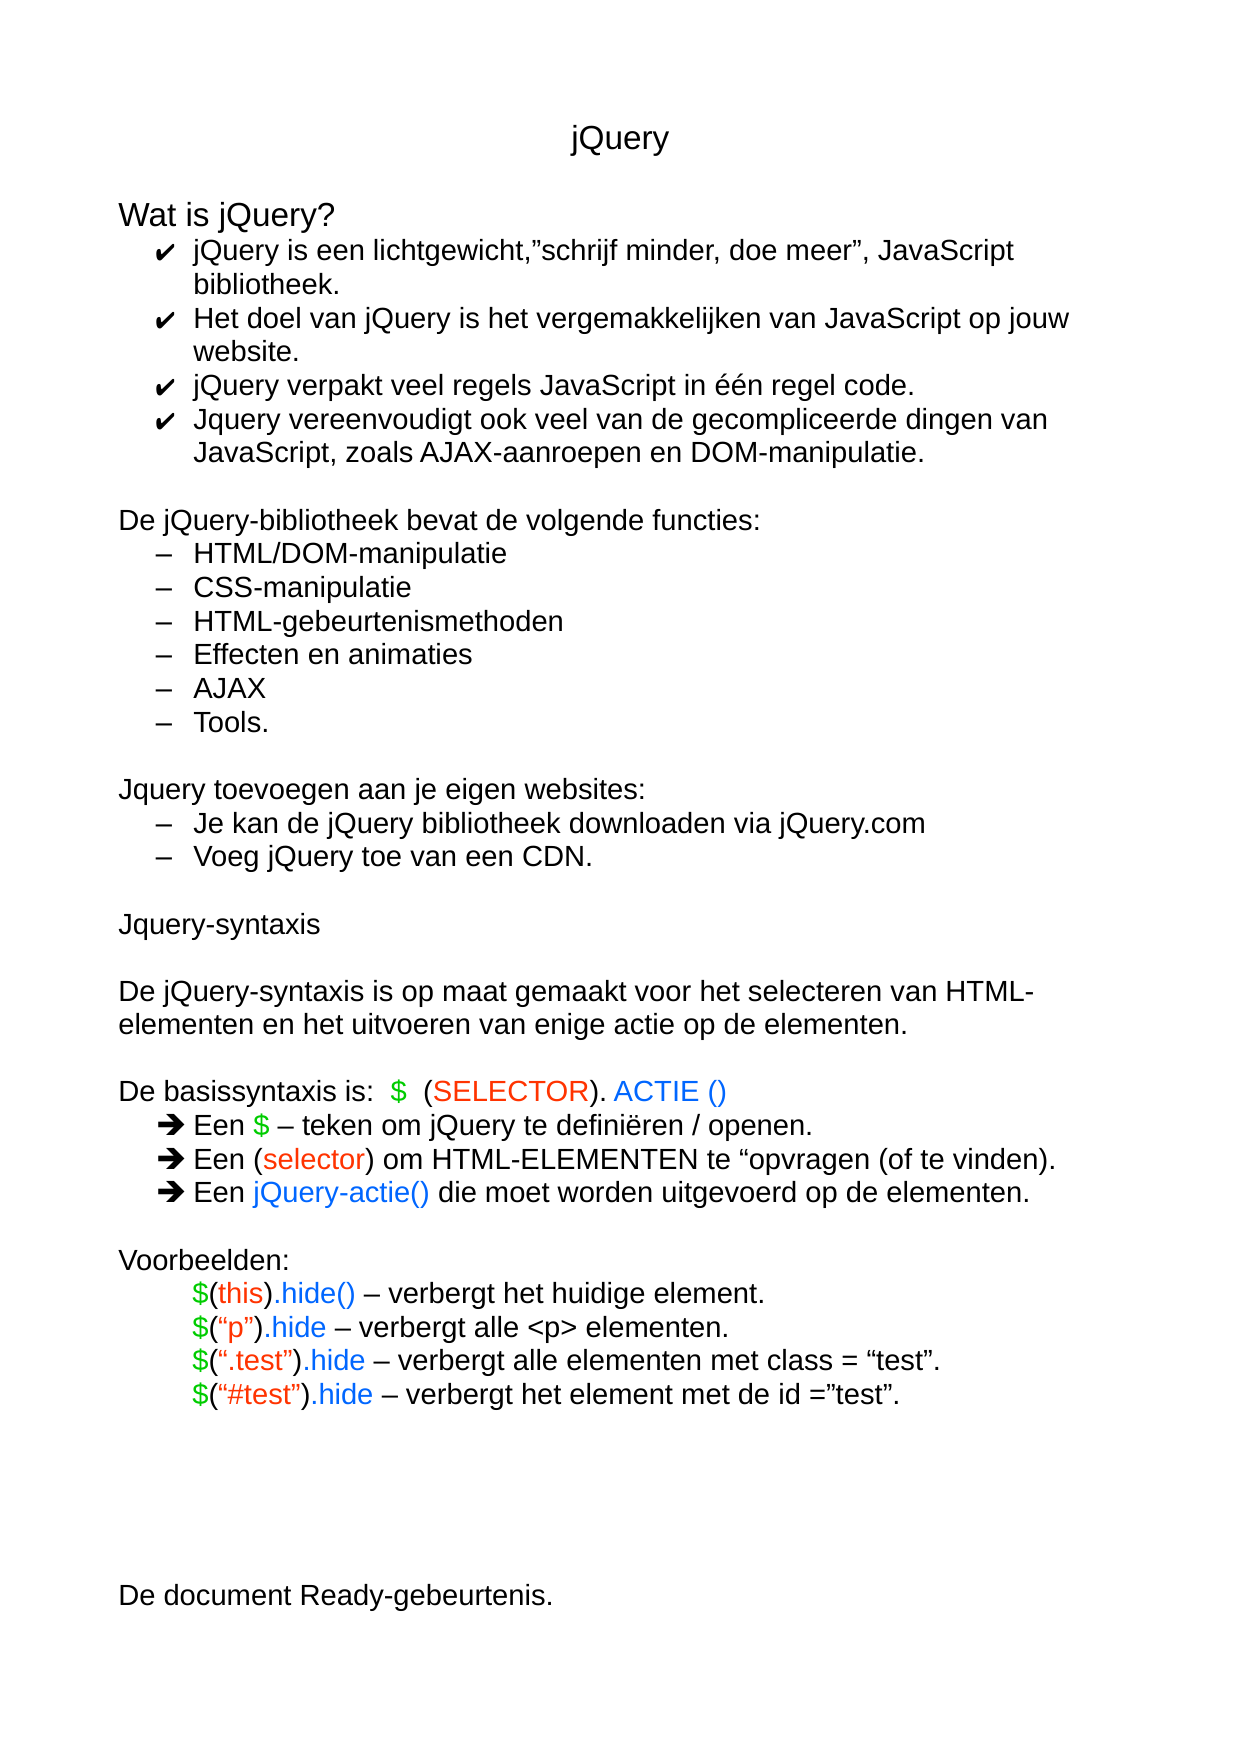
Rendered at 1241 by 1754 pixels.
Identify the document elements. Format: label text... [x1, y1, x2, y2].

list Een (selector) om HTML-ELEMENTEN te “opvragen (of te vinden). [156, 1142, 1122, 1176]
list Voeg jQuery toe van een CDN. [156, 839, 1122, 873]
text $(“p”).hide – verbergt alle <p> elementen. [118, 1310, 1122, 1343]
text De jQuery-syntaxis is op maat gemaakt voor het selecteren van HTML-elementen en het uitvoeren van enige actie op de elementen. [118, 974, 1122, 1041]
text De basissyntaxis is: $ (SELECTOR). ACTIE () [118, 1074, 1122, 1108]
list Een jQuery-actie() die moet worden uitgevoerd op de elementen. [156, 1176, 1122, 1209]
list CSS-manipulatie [156, 570, 1122, 604]
text $(“#test”).hide – verbergt het element met de id =”test”. [118, 1377, 1122, 1411]
list AJAX [156, 671, 1122, 705]
text $(this).hide() – verbergt het huidige element. [118, 1276, 1122, 1310]
list Tools. [156, 705, 1122, 739]
text Jquery-syntaxis [118, 907, 1122, 940]
list Jquery vereenvoudigt ook veel van de gecompliceerde dingen van JavaScript, zoals AJAX-aanroepen en DOM-manipulatie. [156, 402, 1122, 469]
text De jQuery-bibliotheek bevat de volgende functies: [118, 503, 1122, 536]
list HTML-gebeurtenismethoden [156, 604, 1122, 637]
text De document Ready-gebeurtenis. [118, 1578, 1122, 1612]
list Je kan de jQuery bibliotheek downloaden via jQuery.com [156, 806, 1122, 839]
text jQuery [118, 118, 1122, 157]
list jQuery is een lichtgewicht,”schrijf minder, doe meer”, JavaScript bibliotheek. [156, 233, 1122, 301]
text Wat is jQuery? [118, 195, 1122, 233]
list Het doel van jQuery is het vergemakkelijken van JavaScript op jouw website. [156, 301, 1122, 368]
list Een $ – teken om jQuery te definiëren / openen. [156, 1108, 1122, 1142]
list HTML/DOM-manipulatie [156, 536, 1122, 570]
text $(“.test”).hide – verbergt alle elementen met class = “test”. [118, 1343, 1122, 1377]
list Effecten en animaties [156, 637, 1122, 671]
text Jquery toevoegen aan je eigen websites: [118, 772, 1122, 806]
text Voorbeelden: [118, 1243, 1122, 1276]
list jQuery verpakt veel regels JavaScript in één regel code. [156, 368, 1122, 402]
